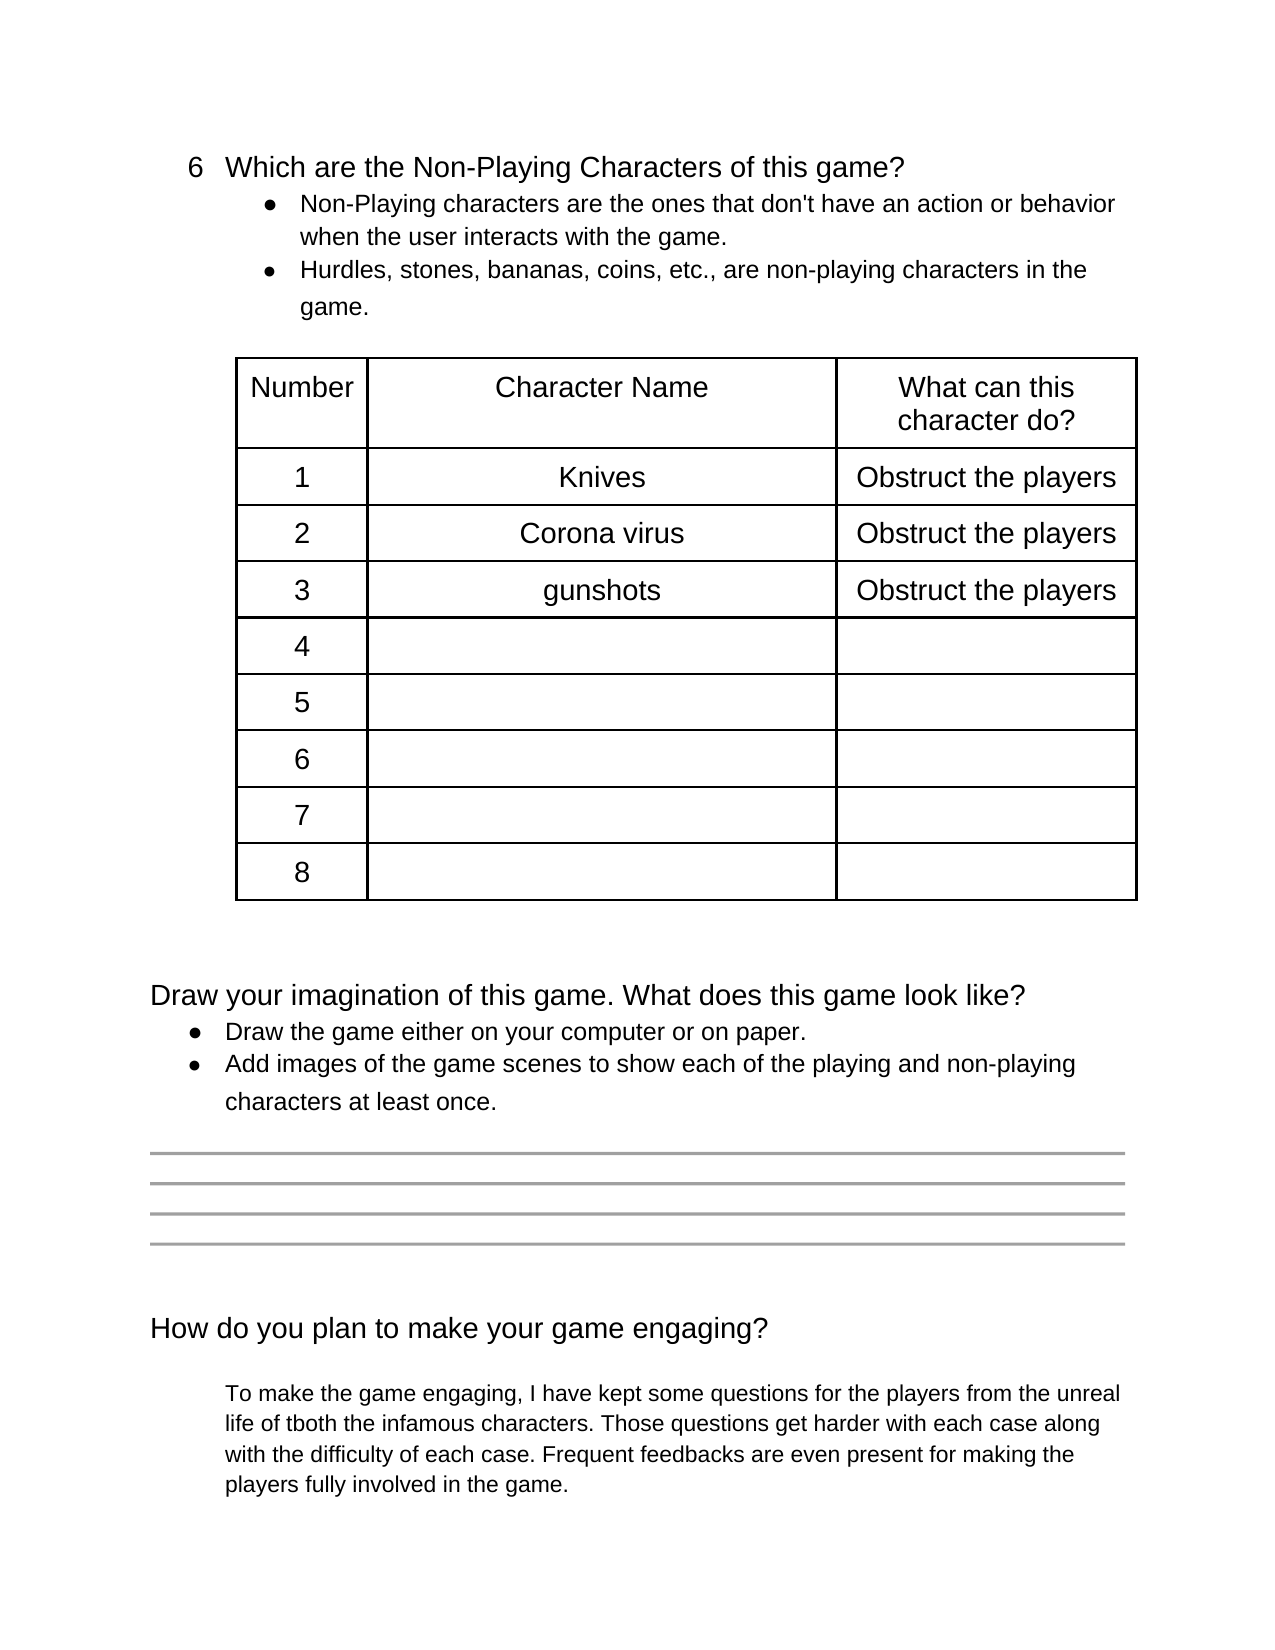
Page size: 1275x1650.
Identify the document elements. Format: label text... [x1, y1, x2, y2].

table_cell 5 [238, 675, 366, 729]
table_cell 4 [238, 619, 366, 673]
list Hurdles, stones, bananas, coins, etc., are non-playing characters in the game. [262, 254, 1125, 322]
table_cell [369, 731, 835, 786]
text Draw your imagination of this game. What does this game look like? [150, 978, 1125, 1011]
table_cell [369, 619, 835, 673]
table_cell 8 [238, 844, 366, 899]
table_header What can this character do? [838, 359, 1135, 447]
table_cell 6 [238, 731, 366, 786]
table_cell 2 [238, 506, 366, 560]
table_cell Obstruct the players [838, 506, 1135, 560]
table_cell [838, 788, 1135, 842]
table_header Number [238, 359, 366, 447]
table_cell 1 [238, 449, 366, 503]
list Which are the Non-Playing Characters of this game? [187, 150, 1125, 183]
table_cell [838, 619, 1135, 673]
table_cell gunshots [369, 562, 835, 616]
table_cell [838, 731, 1135, 786]
table_cell 7 [238, 788, 366, 842]
text How do you plan to make your game engaging? [150, 1311, 1125, 1345]
table_cell [369, 675, 835, 729]
table_cell 3 [238, 562, 366, 616]
table_cell [838, 675, 1135, 729]
table_cell [369, 788, 835, 842]
list Non-Playing characters are the ones that don't have an action or behavior when the user interacts with the game. [262, 188, 1125, 250]
table_cell Knives [369, 449, 835, 503]
table_cell [369, 844, 835, 899]
text To make the game engaging, I have kept some questions for the players from the unreal life of tboth the infamous characters. Those questions get harder with each case along with the difficulty of each case. Frequent feedbacks are even present for making the players fully involved in the game. [225, 1380, 1125, 1497]
table_header Character Name [369, 359, 835, 447]
table_cell Corona virus [369, 506, 835, 560]
table_cell Obstruct the players [838, 449, 1135, 503]
list Draw the game either on your computer or on paper. [187, 1016, 1125, 1045]
table_cell [838, 844, 1135, 899]
list Add images of the game scenes to show each of the playing and non-playing characters at least once. [187, 1049, 1125, 1117]
table_cell Obstruct the players [838, 562, 1135, 616]
